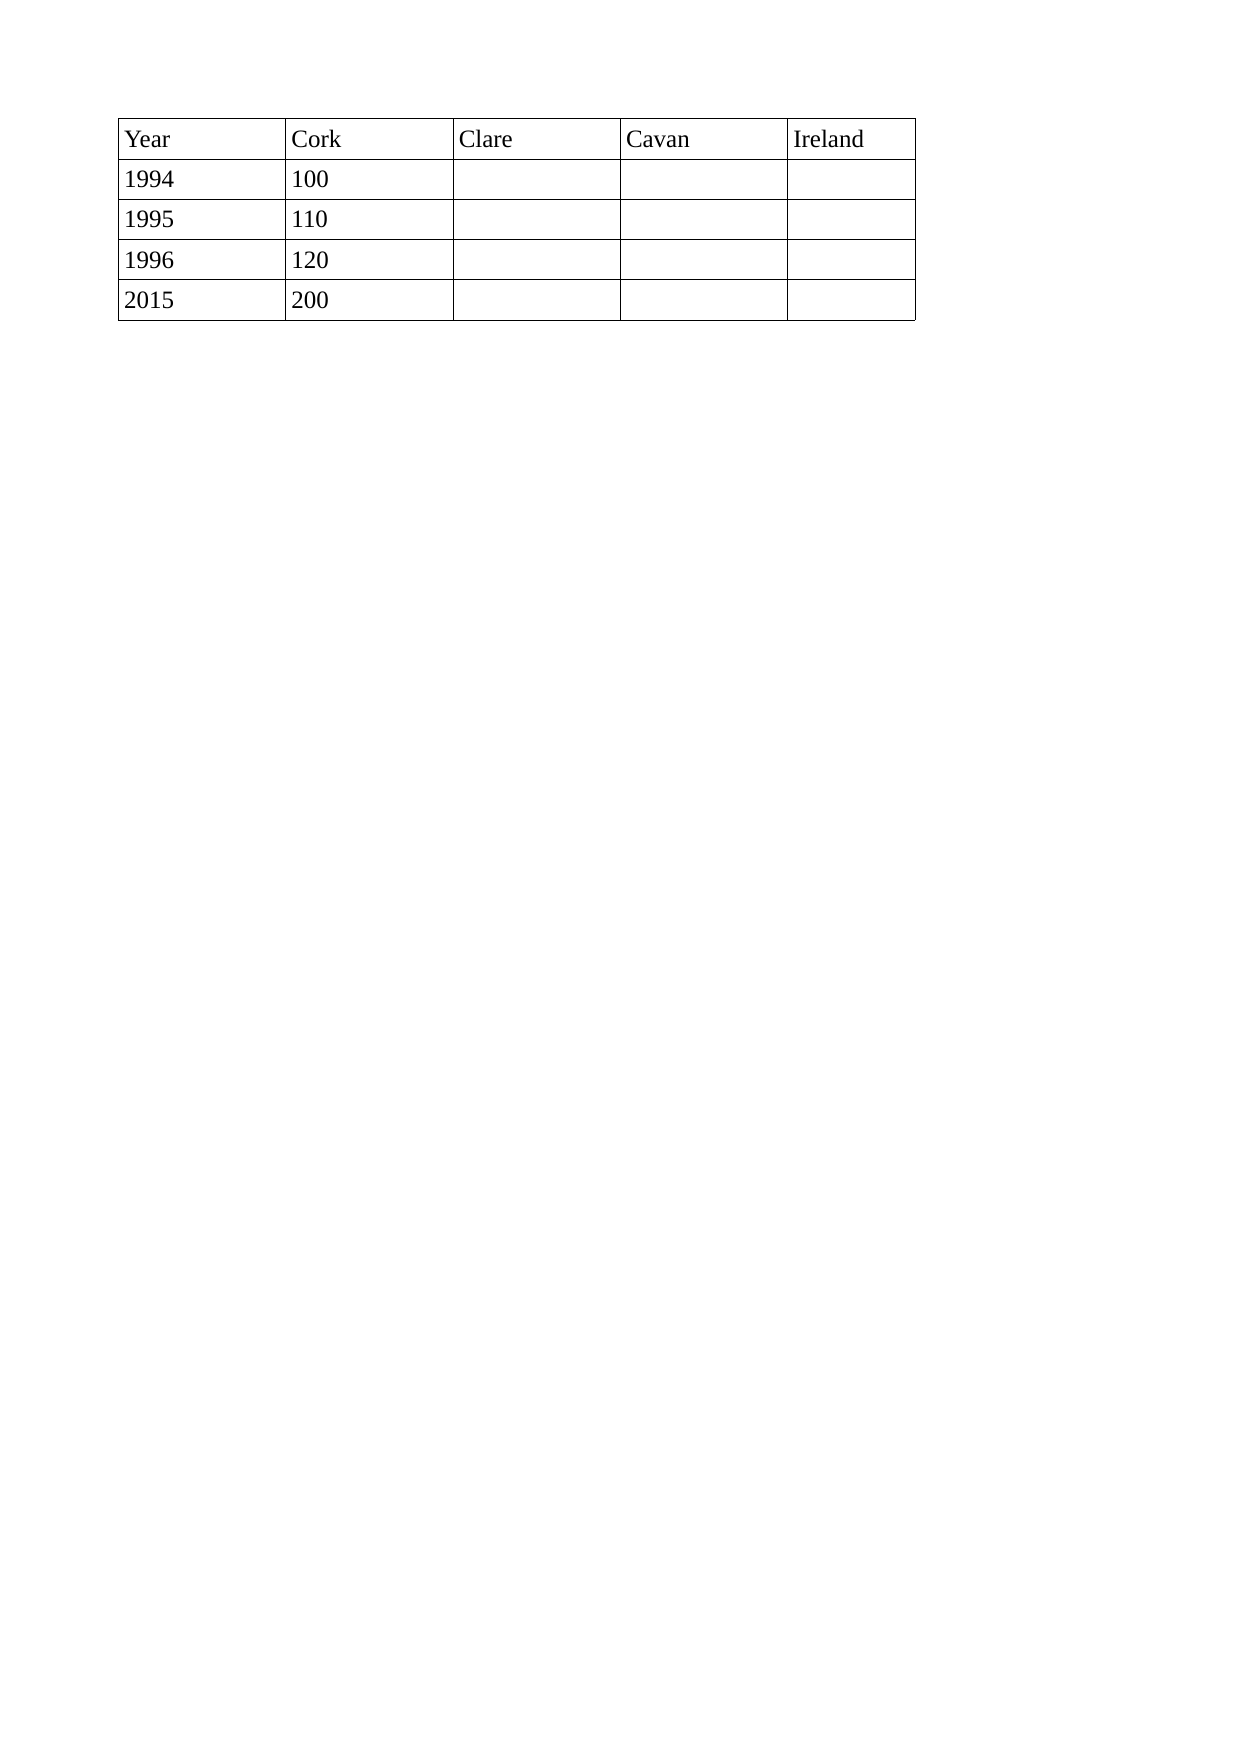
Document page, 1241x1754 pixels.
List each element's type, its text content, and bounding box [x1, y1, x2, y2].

table_cell [454, 280, 620, 320]
table_header Clare [454, 119, 620, 158]
table_cell [454, 160, 620, 199]
table_header Year [119, 119, 285, 158]
table_cell 1995 [119, 200, 285, 239]
table_cell [454, 200, 620, 239]
table_cell [621, 240, 787, 279]
table_cell 1994 [119, 160, 285, 199]
table_cell [788, 280, 915, 320]
table_cell [454, 240, 620, 279]
table_cell [788, 240, 915, 279]
table_cell [621, 160, 787, 199]
table_cell 100 [286, 160, 453, 199]
table_header Ireland [788, 119, 915, 158]
table_header Cork [286, 119, 453, 158]
table_cell 2015 [119, 280, 285, 320]
table_cell [788, 200, 915, 239]
table_header Cavan [621, 119, 787, 158]
table_cell 200 [286, 280, 453, 320]
table_cell 1996 [119, 240, 285, 279]
table_cell [788, 160, 915, 199]
table_cell 110 [286, 200, 453, 239]
table_cell 120 [286, 240, 453, 279]
table_cell [621, 280, 787, 320]
table_cell [621, 200, 787, 239]
